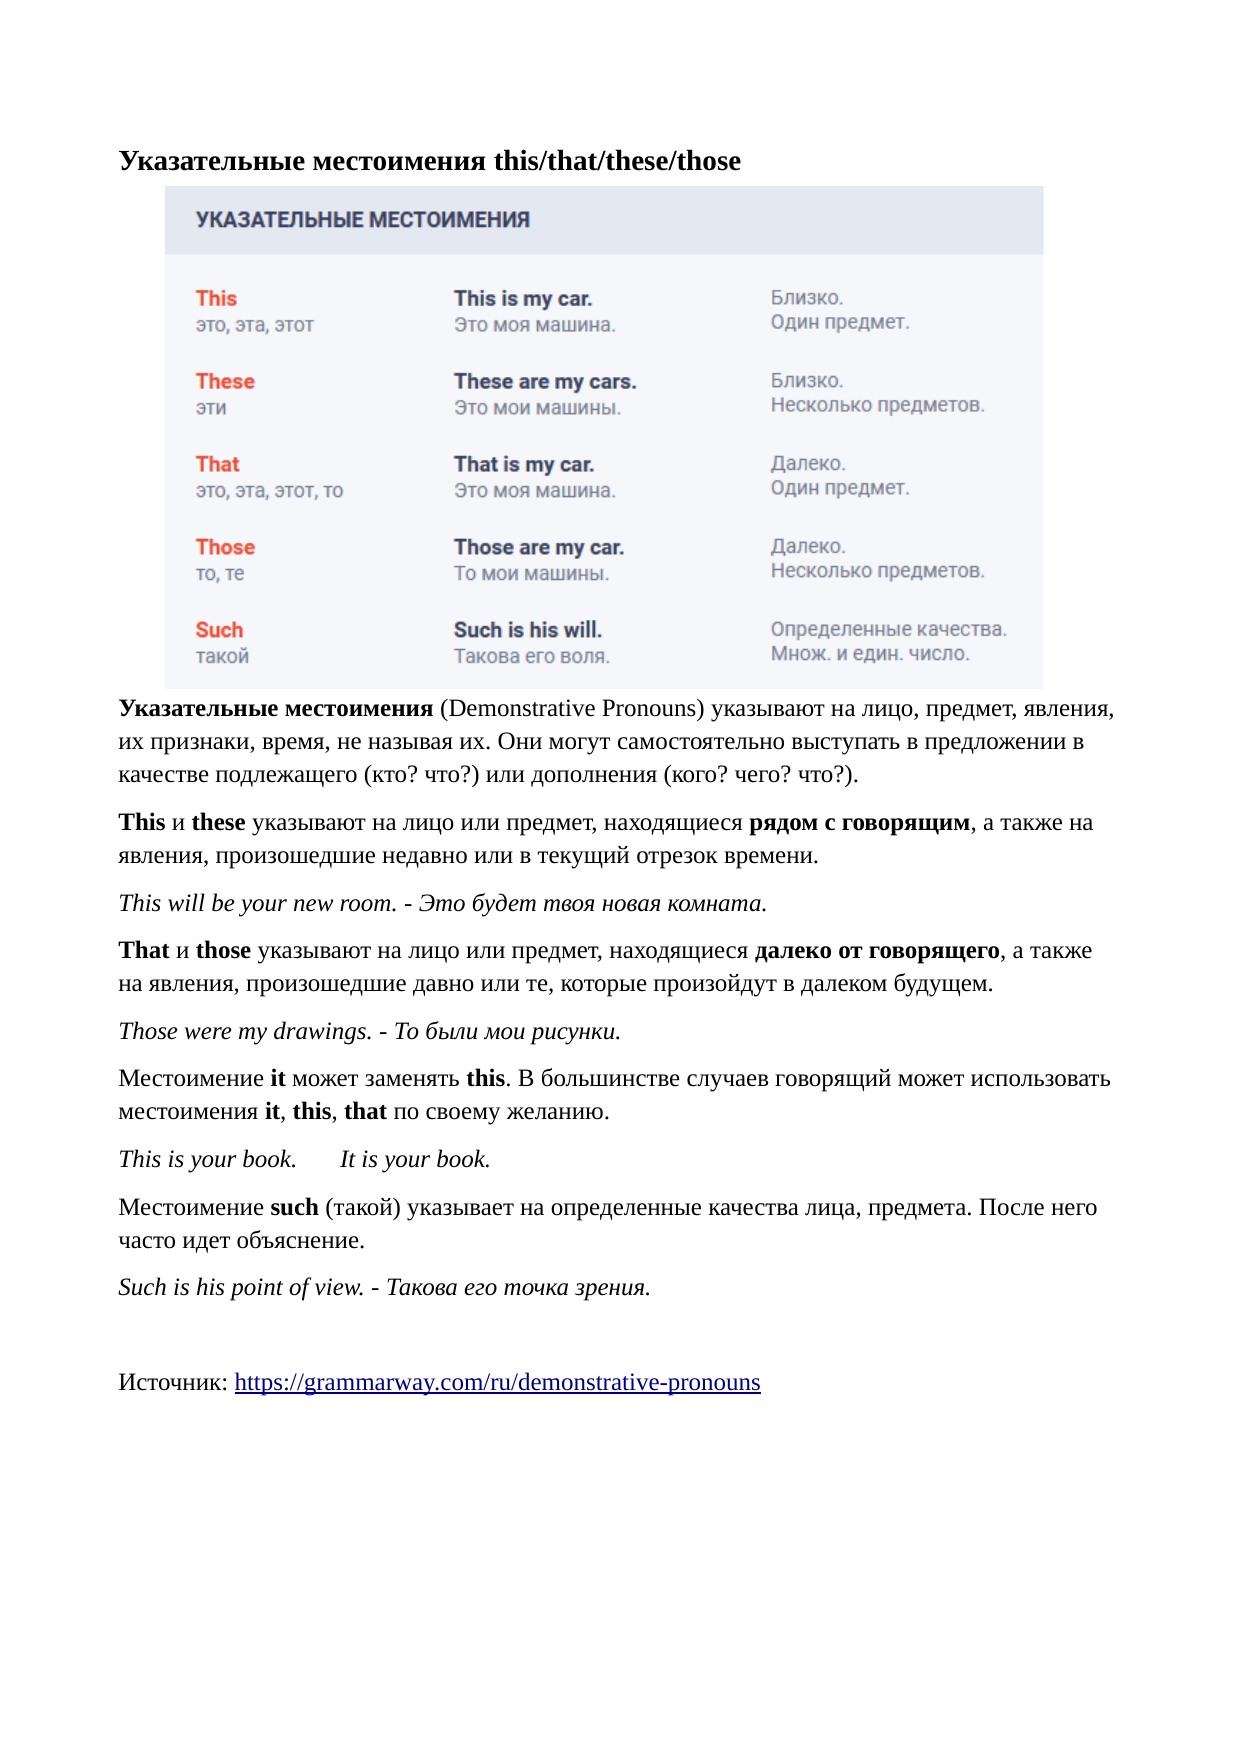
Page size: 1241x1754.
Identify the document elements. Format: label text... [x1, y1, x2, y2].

text That и those указывают на лицо или предмет, находящиеся далеко от говорящего, а также на явления, произошедшие давно или те, которые произойдут в далеком будущем. [118, 935, 1122, 997]
text Such is his point of view. - Такова его точка зрения. [118, 1272, 1122, 1301]
text Источник: https://grammarway.com/ru/demonstrative-pronouns [118, 1367, 1122, 1396]
text Those were my drawings. - То были мои рисунки. [118, 1016, 1122, 1044]
text This и these указывают на лицо или предмет, находящиеся рядом с говорящим, а также на явления, произошедшие недавно или в текущий отрезок времени. [118, 807, 1122, 869]
text Указательные местоимения (Demonstrative Pronouns) указывают на лицо, предмет, явления, их признаки, время, не называя их. Они могут самостоятельно выступать в предложении в качестве подлежащего (кто? что?) или дополнения (кого? чего? что?). [118, 189, 1122, 788]
text Местоимение such (такой) указывает на определенные качества лица, предмета. После него часто идет объяснение. [118, 1192, 1122, 1253]
text Местоимение it может заменять this. В большинстве случаев говорящий может использовать местоимения it, this, that по своему желанию. [118, 1063, 1122, 1125]
text This is your book. It is your book. [118, 1144, 1122, 1173]
picture [164, 186, 1044, 689]
subtitle Указательные местоимения this/that/these/those [118, 143, 1122, 177]
text This will be your new room. - Это будет твоя новая комната. [118, 888, 1122, 916]
